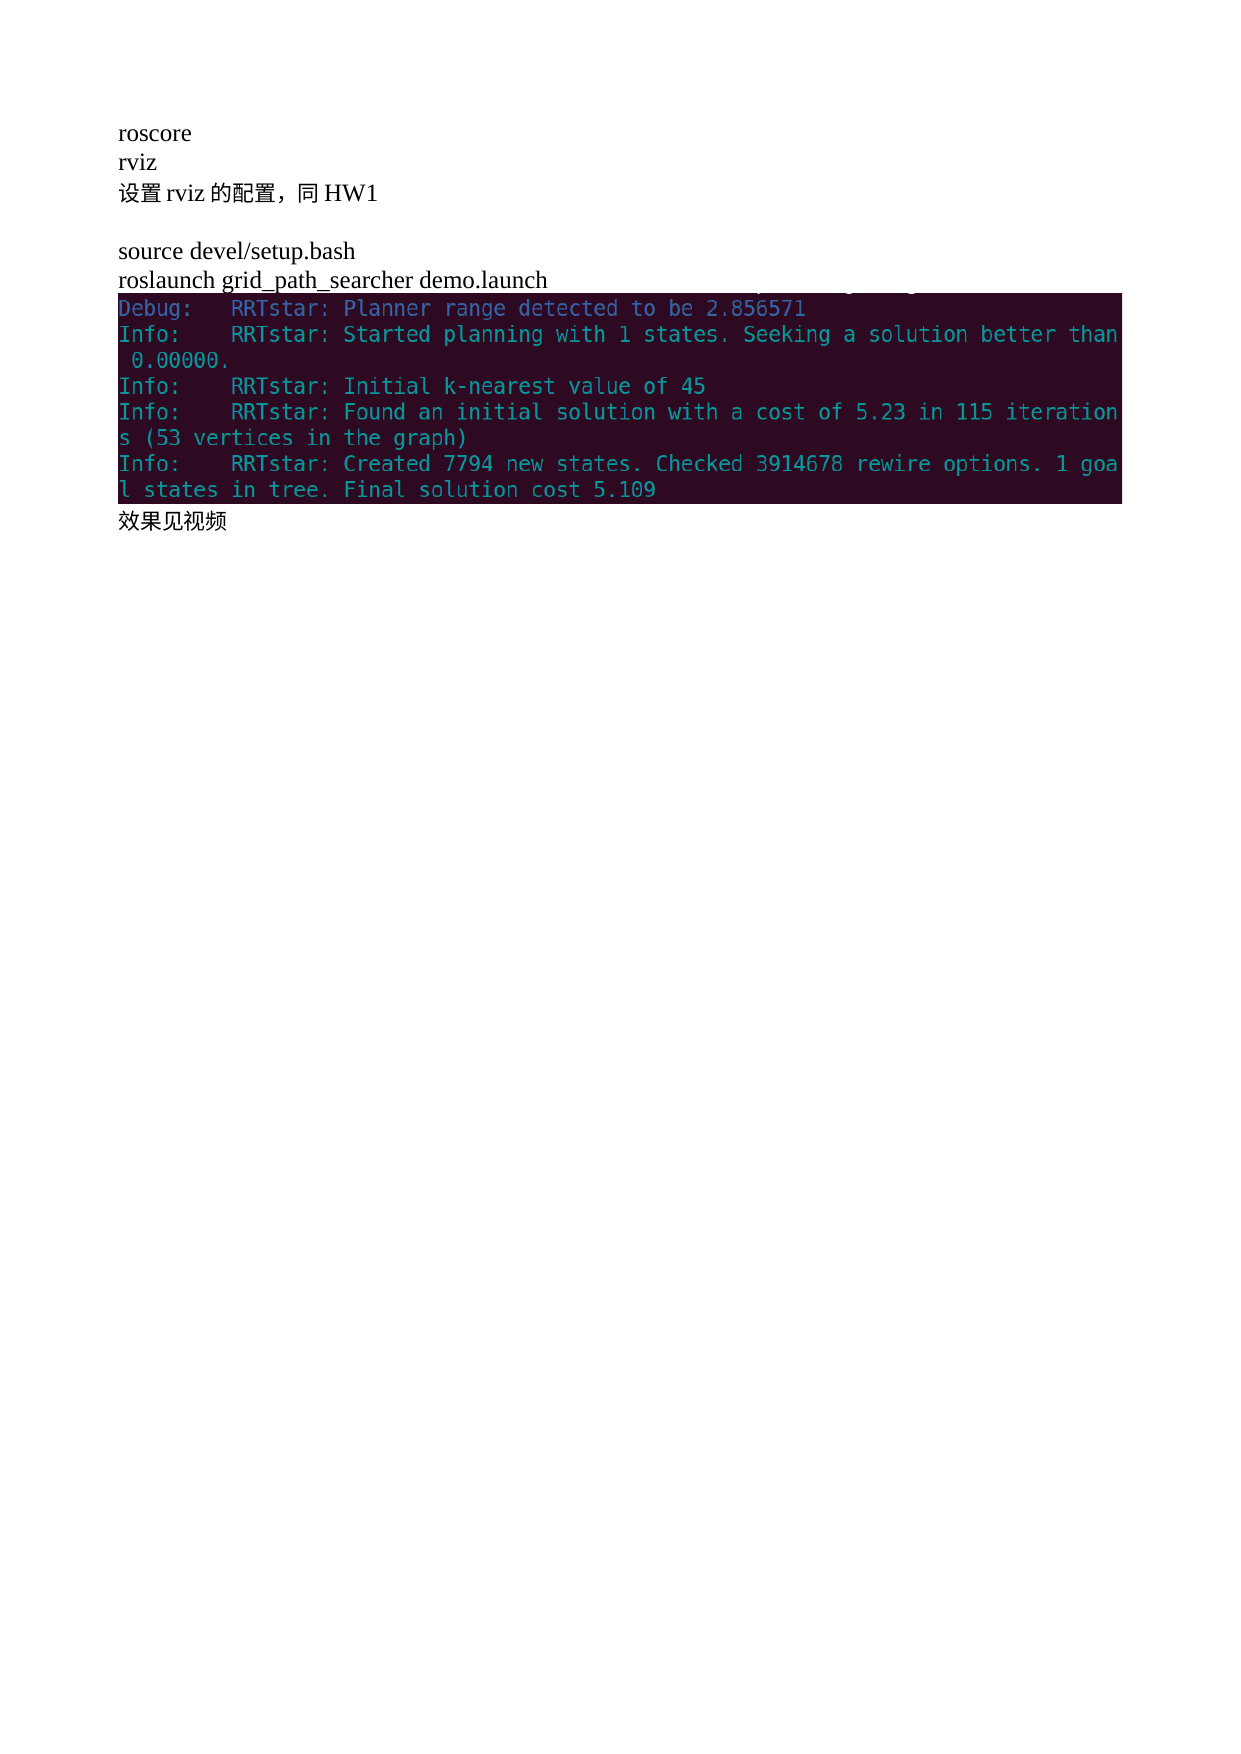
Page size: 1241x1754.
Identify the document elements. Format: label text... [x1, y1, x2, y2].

text 效果见视频 [118, 504, 1122, 536]
text source devel/setup.bash [118, 236, 1122, 265]
picture [118, 293, 1123, 504]
text rviz [118, 147, 1122, 176]
text 设置rviz的配置，同HW1 [118, 176, 1122, 207]
text roscore [118, 118, 1122, 147]
text roslaunch grid_path_searcher demo.launch [118, 265, 1122, 293]
